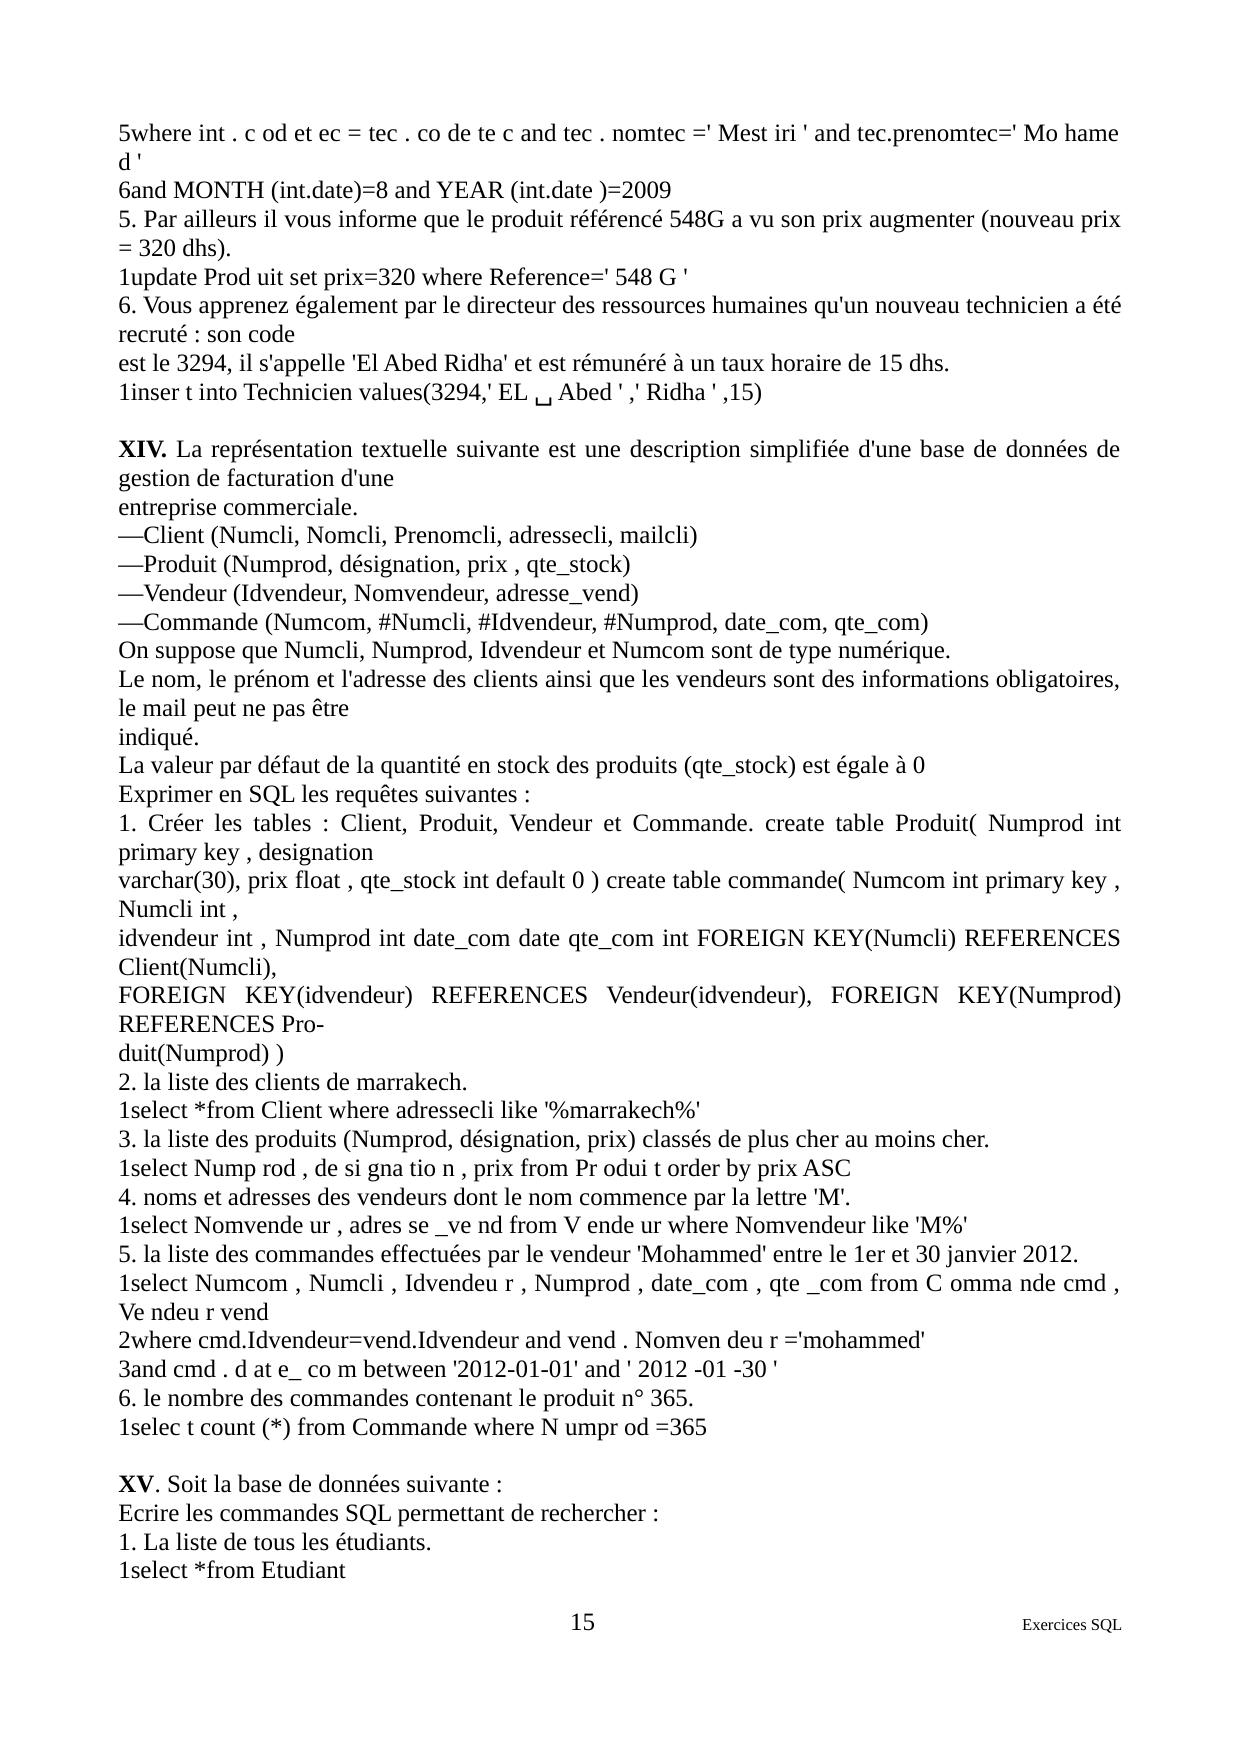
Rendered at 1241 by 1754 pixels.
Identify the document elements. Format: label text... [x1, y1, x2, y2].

text 5where int . c od et ec = tec . co de te c and tec . nomtec =' Mest iri ' and tec.prenomtec=' Mo hame d ' [118, 118, 1122, 176]
text 1select Numcom , Numcli , Idvendeu r , Numprod , date_com , qte _com from C omma nde cmd , Ve ndeu r vend [118, 1268, 1122, 1326]
text 1select *from Client where adressecli like '%marrakech%' [118, 1096, 1122, 1124]
text 3and cmd . d at e_ co m between '2012-01-01' and ' 2012 -01 -30 ' [118, 1354, 1122, 1383]
text On suppose que Numcli, Numprod, Idvendeur et Numcom sont de type numérique. [118, 636, 1122, 664]
text La valeur par défaut de la quantité en stock des produits (qte_stock) est égale à 0 [118, 751, 1122, 779]
text 1. La liste de tous les étudiants. [118, 1527, 1122, 1556]
text duit(Numprod) ) [118, 1038, 1122, 1067]
text indiqué. [118, 722, 1122, 751]
text —Produit (Numprod, désignation, prix , qte_stock) [118, 549, 1122, 578]
text 1select Nomvende ur , adres se _ve nd from V ende ur where Nomvendeur like 'M%' [118, 1211, 1122, 1239]
text Exprimer en SQL les requêtes suivantes : [118, 779, 1122, 808]
text 3. la liste des produits (Numprod, désignation, prix) classés de plus cher au moins cher. [118, 1124, 1122, 1153]
text —Commande (Numcom, #Numcli, #Idvendeur, #Numprod, date_com, qte_com) [118, 607, 1122, 636]
text 5. Par ailleurs il vous informe que le produit référencé 548G a vu son prix augmenter (nouveau prix = 320 dhs). [118, 204, 1122, 262]
text 4. noms et adresses des vendeurs dont le nom commence par la lettre 'M'. [118, 1182, 1122, 1211]
text idvendeur int , Numprod int date_com date qte_com int FOREIGN KEY(Numcli) REFERENCES Client(Numcli), [118, 923, 1122, 981]
text 2. la liste des clients de marrakech. [118, 1067, 1122, 1096]
text est le 3294, il s'appelle 'El Abed Ridha' et est rémunéré à un taux horaire de 15 dhs. [118, 348, 1122, 377]
text 1inser t into Technicien values(3294,' EL ␣ Abed ' ,' Ridha ' ,15) [118, 377, 1122, 406]
text 1select Nump rod , de si gna tio n , prix from Pr odui t order by prix ASC [118, 1153, 1122, 1182]
text XIV. La représentation textuelle suivante est une description simplifiée d'une base de données de gestion de facturation d'une [118, 434, 1122, 492]
text 1selec t count (*) from Commande where N umpr od =365 [118, 1412, 1122, 1441]
text 5. la liste des commandes effectuées par le vendeur 'Mohammed' entre le 1er et 30 janvier 2012. [118, 1239, 1122, 1268]
text 1. Créer les tables : Client, Produit, Vendeur et Commande. create table Produit( Numprod int primary key , designation [118, 808, 1122, 866]
text Ecrire les commandes SQL permettant de rechercher : [118, 1498, 1122, 1527]
text —Vendeur (Idvendeur, Nomvendeur, adresse_vend) [118, 578, 1122, 607]
text XV. Soit la base de données suivante : [118, 1469, 1122, 1498]
text —Client (Numcli, Nomcli, Prenomcli, adressecli, mailcli) [118, 521, 1122, 549]
text 6and MONTH (int.date)=8 and YEAR (int.date )=2009 [118, 176, 1122, 204]
text FOREIGN KEY(idvendeur) REFERENCES Vendeur(idvendeur), FOREIGN KEY(Numprod) REFERENCES Pro- [118, 981, 1122, 1038]
text varchar(30), prix float , qte_stock int default 0 ) create table commande( Numcom int primary key , Numcli int , [118, 866, 1122, 923]
text entreprise commerciale. [118, 492, 1122, 521]
text 6. le nombre des commandes contenant le produit n° 365. [118, 1383, 1122, 1412]
text 1select *from Etudiant [118, 1556, 1122, 1584]
text 1update Prod uit set prix=320 where Reference=' 548 G ' [118, 262, 1122, 291]
text 2where cmd.Idvendeur=vend.Idvendeur and vend . Nomven deu r ='mohammed' [118, 1326, 1122, 1354]
text 6. Vous apprenez également par le directeur des ressources humaines qu'un nouveau technicien a été recruté : son code [118, 291, 1122, 348]
text Le nom, le prénom et l'adresse des clients ainsi que les vendeurs sont des informations obligatoires, le mail peut ne pas être [118, 664, 1122, 722]
